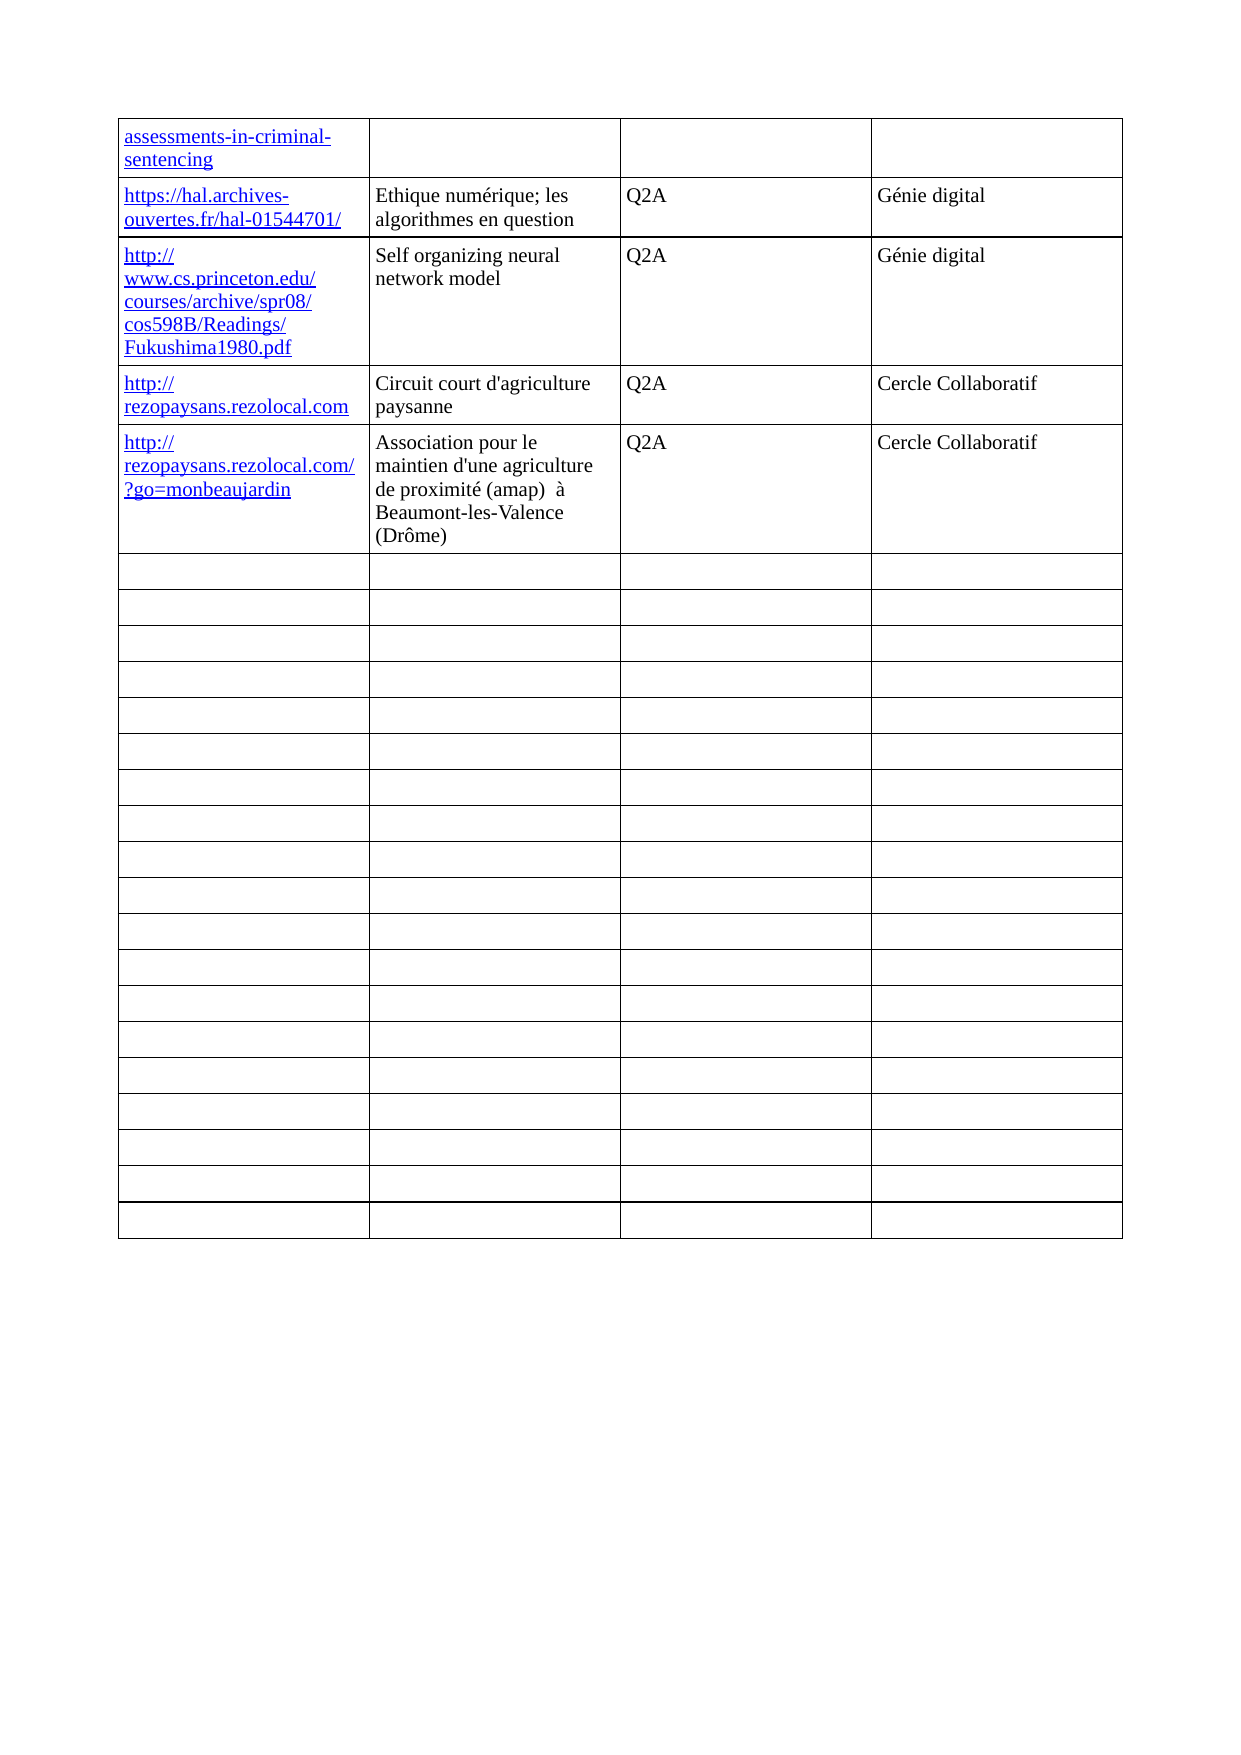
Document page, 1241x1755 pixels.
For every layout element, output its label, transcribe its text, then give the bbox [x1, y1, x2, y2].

table_cell [370, 950, 620, 985]
table_cell [370, 626, 620, 661]
table_cell [370, 986, 620, 1021]
table_cell [872, 626, 1122, 661]
table_cell [872, 1166, 1122, 1201]
table_cell [872, 662, 1122, 697]
table_cell [370, 842, 620, 877]
table_cell [119, 842, 369, 877]
table_cell [119, 626, 369, 661]
table_cell [872, 986, 1122, 1021]
table_cell [370, 914, 620, 949]
table_cell [872, 914, 1122, 949]
table_cell [621, 119, 871, 177]
table_cell [370, 698, 620, 733]
table_cell [370, 1022, 620, 1057]
table_cell [872, 590, 1122, 625]
table_cell https://hal.archives-ouvertes.fr/hal-01544701/ [119, 178, 369, 236]
table_cell Q2A [621, 238, 871, 365]
table_cell [621, 950, 871, 985]
table_cell [119, 914, 369, 949]
table_cell [119, 770, 369, 805]
table_cell [872, 119, 1122, 177]
table_cell [621, 986, 871, 1021]
table_cell [119, 1094, 369, 1129]
table_cell [119, 806, 369, 841]
table_cell [119, 1203, 369, 1237]
table_cell [621, 1203, 871, 1237]
table_cell Cercle Collaboratif [872, 425, 1122, 553]
table_cell [621, 590, 871, 625]
table_cell [872, 806, 1122, 841]
table_cell assessments-in-criminal-sentencing [119, 119, 369, 177]
table_cell [872, 734, 1122, 769]
table_cell [621, 842, 871, 877]
table_cell Q2A [621, 366, 871, 424]
table_cell [621, 770, 871, 805]
table_cell [872, 842, 1122, 877]
table_cell [119, 986, 369, 1021]
table_cell Self organizing neural network model [370, 238, 620, 365]
table_cell [119, 662, 369, 697]
table_cell [621, 698, 871, 733]
table_cell [872, 1130, 1122, 1165]
table_cell [370, 662, 620, 697]
table_cell [621, 554, 871, 589]
table_cell Association pour le maintien d'une agriculture de proximité (amap) à Beaumont-les-Valence (Drôme) [370, 425, 620, 553]
table_cell Q2A [621, 178, 871, 236]
table_cell http://rezopaysans.rezolocal.com/?go=monbeaujardin [119, 425, 369, 553]
table_cell [621, 1022, 871, 1057]
table_cell [119, 698, 369, 733]
table_cell [872, 698, 1122, 733]
table_cell [621, 806, 871, 841]
table_cell http://www.cs.princeton.edu/courses/archive/spr08/cos598B/Readings/Fukushima1980.pdf [119, 238, 369, 365]
table_cell [872, 554, 1122, 589]
table_cell [119, 590, 369, 625]
table_cell [370, 1203, 620, 1237]
table_cell Q2A [621, 425, 871, 553]
table_cell [621, 1166, 871, 1201]
table_cell [370, 1058, 620, 1093]
table_cell [370, 878, 620, 913]
table_cell Génie digital [872, 238, 1122, 365]
table_cell [621, 914, 871, 949]
table_cell [621, 1094, 871, 1129]
table_cell [119, 878, 369, 913]
table_cell http://rezopaysans.rezolocal.com [119, 366, 369, 424]
table_cell [872, 950, 1122, 985]
table_cell [872, 770, 1122, 805]
table_cell Circuit court d'agriculture paysanne [370, 366, 620, 424]
table_cell [621, 1130, 871, 1165]
table_cell [621, 1058, 871, 1093]
table_cell [370, 1166, 620, 1201]
table_cell [119, 950, 369, 985]
table_cell Génie digital [872, 178, 1122, 236]
table_cell [370, 734, 620, 769]
table_cell [370, 1094, 620, 1129]
table_cell [119, 734, 369, 769]
table_cell [621, 878, 871, 913]
table_cell [119, 1022, 369, 1057]
table_cell [621, 626, 871, 661]
table_cell [370, 1130, 620, 1165]
table_cell Ethique numérique; les algorithmes en question [370, 178, 620, 236]
table_cell [872, 878, 1122, 913]
table_cell [119, 1058, 369, 1093]
table_cell [872, 1058, 1122, 1093]
table_cell Cercle Collaboratif [872, 366, 1122, 424]
table_cell [370, 119, 620, 177]
table_cell [119, 554, 369, 589]
table_cell [621, 662, 871, 697]
table_cell [119, 1130, 369, 1165]
table_cell [872, 1203, 1122, 1237]
table_cell [119, 1166, 369, 1201]
table_cell [872, 1094, 1122, 1129]
table_cell [370, 590, 620, 625]
table_cell [370, 554, 620, 589]
table_cell [370, 806, 620, 841]
table_cell [872, 1022, 1122, 1057]
table_cell [370, 770, 620, 805]
table_cell [621, 734, 871, 769]
